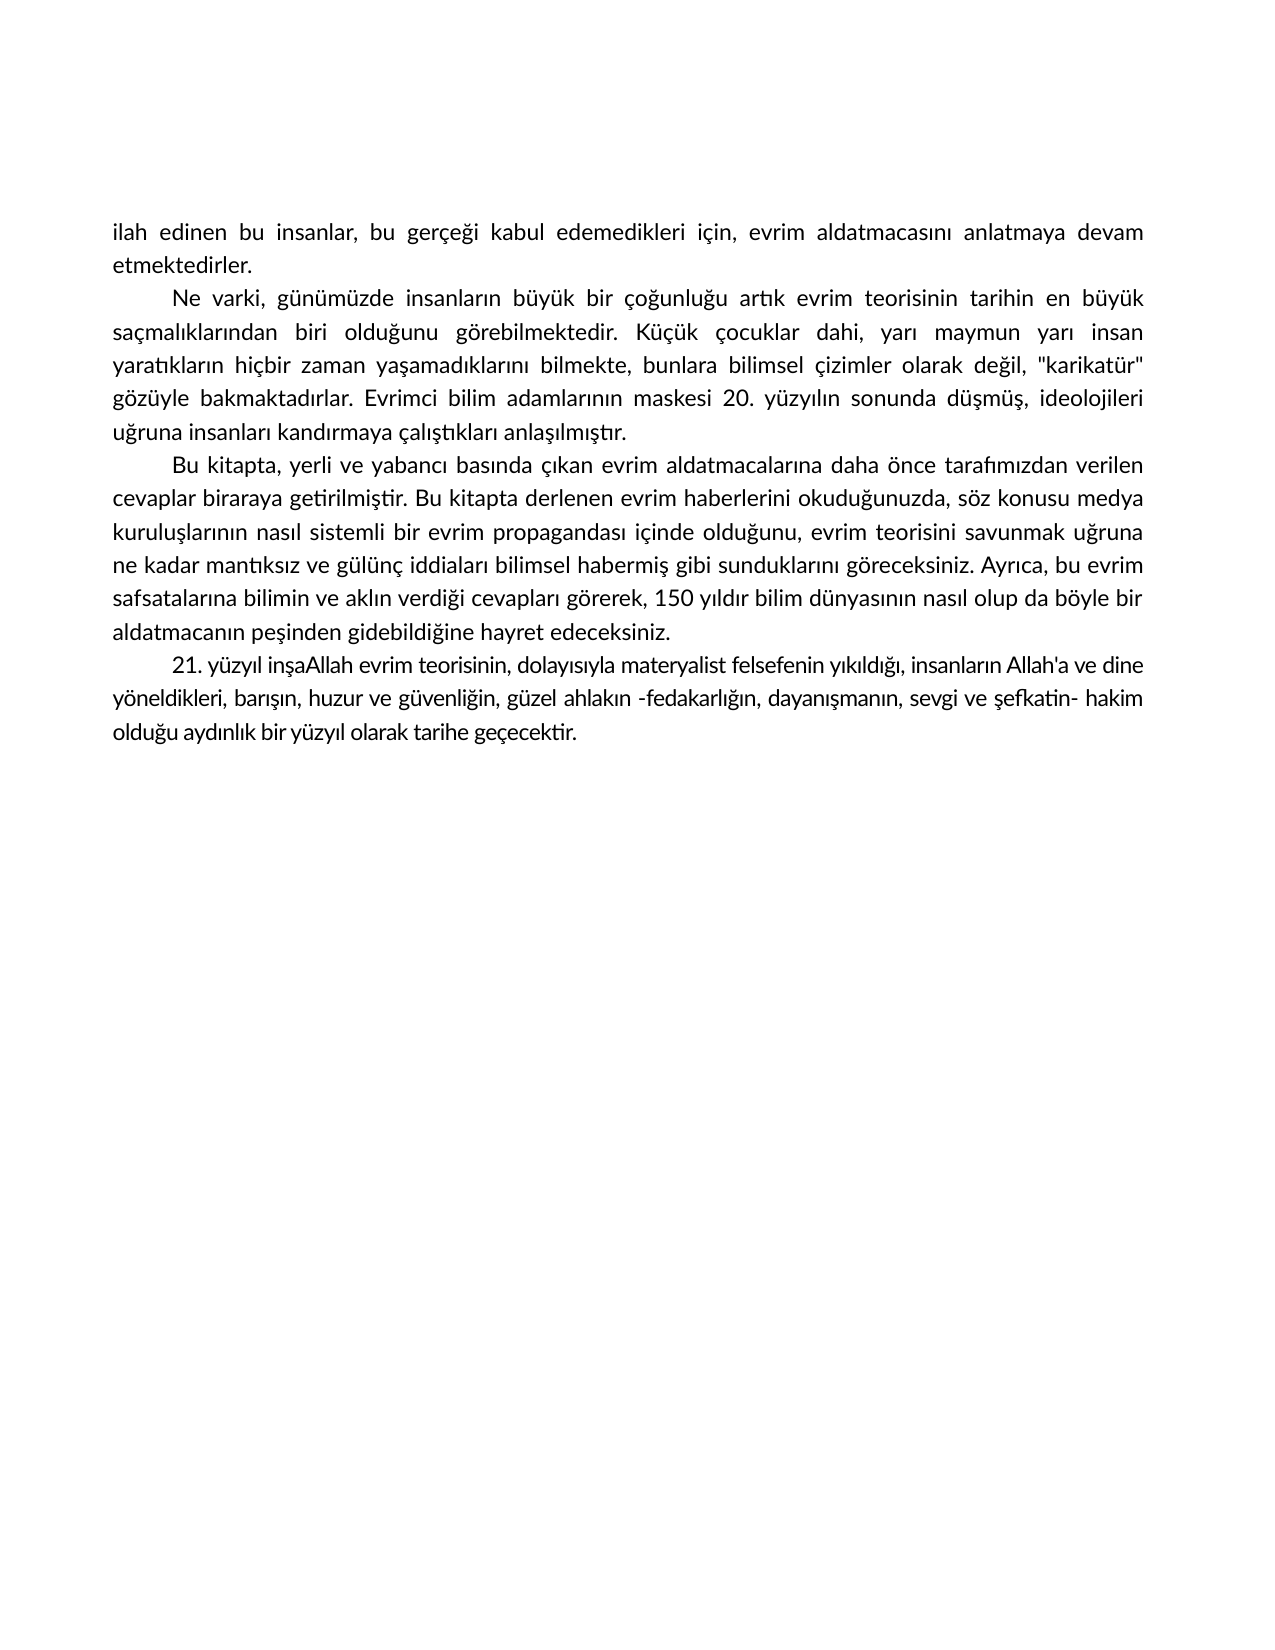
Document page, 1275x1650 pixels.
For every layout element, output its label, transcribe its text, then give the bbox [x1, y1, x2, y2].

text ilah edinen bu insanlar, bu gerçeği kabul edemedikleri için, evrim aldatmacasını anlatmaya devam etmektedirler. [112, 213, 1145, 280]
text Bu kitapta, yerli ve yabancı basında çıkan evrim aldatmacalarına daha önce tarafımızdan verilen cevaplar biraraya getirilmiştir. Bu kitapta derlenen evrim haberlerini okuduğunuzda, söz konusu medya kuruluşlarının nasıl sistemli bir evrim propagandası içinde olduğunu, evrim teorisini savunmak uğruna ne kadar mantıksız ve gülünç iddiaları bilimsel habermiş gibi sunduklarını göreceksiniz. Ayrıca, bu evrim safsatalarına bilimin ve aklın verdiği cevapları görerek, 150 yıldır bilim dünyasının nasıl olup da böyle bir aldatmacanın peşinden gidebildiğine hayret edeceksiniz. [112, 447, 1145, 647]
text 21. yüzyıl inşaAllah evrim teorisinin, dolayısıyla materyalist felsefenin yıkıldığı, insanların Allah'a ve dine yöneldikleri, barışın, huzur ve güvenliğin, güzel ahlakın -fedakarlığın, dayanışmanın, sevgi ve şefkatin- hakim olduğu aydınlık bir yüzyıl olarak tarihe geçecektir. [112, 647, 1145, 747]
text Ne varki, günümüzde insanların büyük bir çoğunluğu artık evrim teorisinin tarihin en büyük saçmalıklarından biri olduğunu görebilmektedir. Küçük çocuklar dahi, yarı maymun yarı insan yaratıkların hiçbir zaman yaşamadıklarını bilmekte, bunlara bilimsel çizimler olarak değil, "karikatür" gözüyle bakmaktadırlar. Evrimci bilim adamlarının maskesi 20. yüzyılın sonunda düşmüş, ideolojileri uğruna insanları kandırmaya çalıştıkları anlaşılmıştır. [112, 280, 1145, 447]
